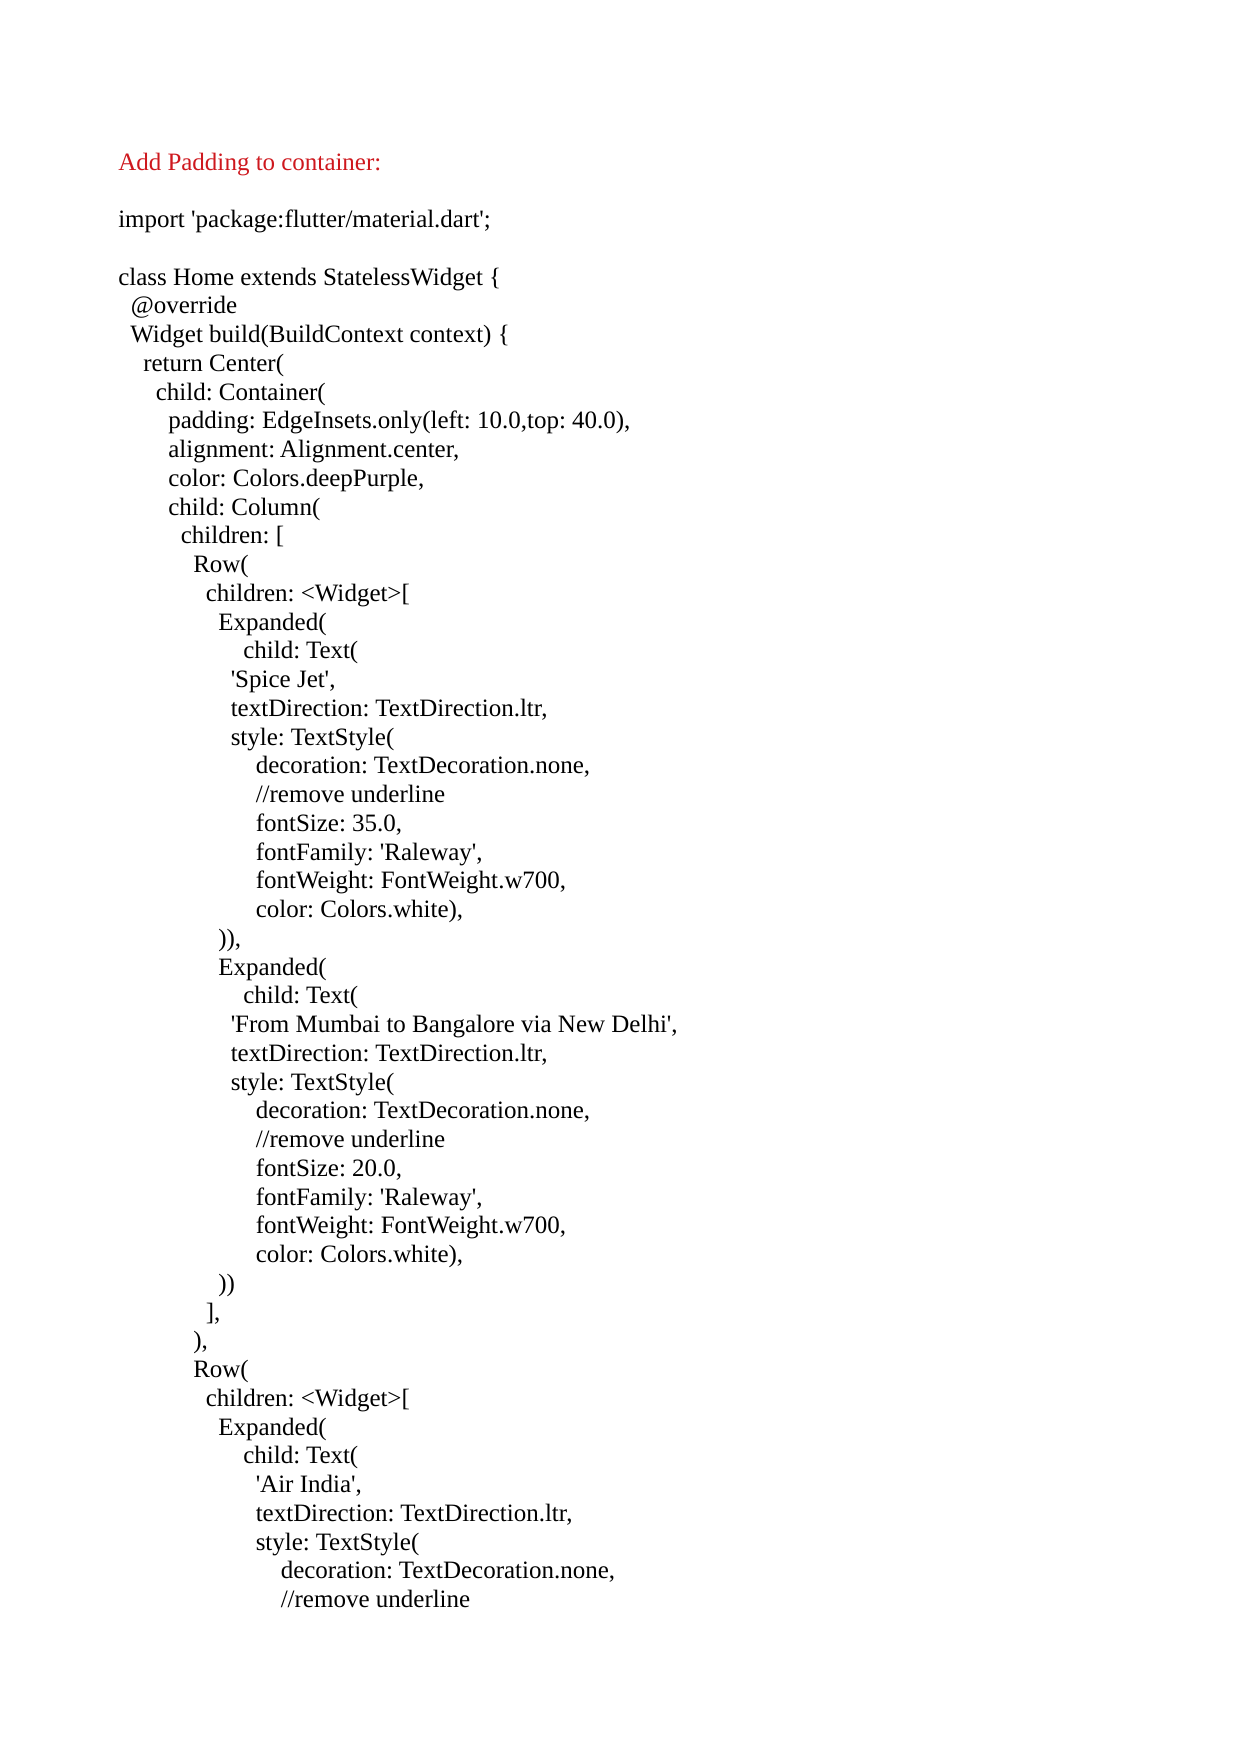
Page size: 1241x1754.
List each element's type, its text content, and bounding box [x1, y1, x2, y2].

text return Center( [118, 348, 1122, 377]
text Expanded( [118, 952, 1122, 981]
text //remove underline [118, 1584, 1122, 1613]
text Row( [118, 1354, 1122, 1383]
text style: TextStyle( [118, 1527, 1122, 1556]
text fontFamily: 'Raleway', [118, 1182, 1122, 1211]
text alignment: Alignment.center, [118, 434, 1122, 463]
text Expanded( [118, 1412, 1122, 1441]
text fontSize: 20.0, [118, 1153, 1122, 1182]
text fontFamily: 'Raleway', [118, 837, 1122, 866]
text class Home extends StatelessWidget { [118, 262, 1122, 291]
text color: Colors.white), [118, 1239, 1122, 1268]
text fontWeight: FontWeight.w700, [118, 1211, 1122, 1239]
text decoration: TextDecoration.none, [118, 751, 1122, 779]
text ), [118, 1326, 1122, 1354]
text ], [118, 1297, 1122, 1326]
text color: Colors.white), [118, 894, 1122, 923]
text style: TextStyle( [118, 1067, 1122, 1096]
text textDirection: TextDirection.ltr, [118, 693, 1122, 722]
text import 'package:flutter/material.dart'; [118, 204, 1122, 233]
text child: Container( [118, 377, 1122, 406]
text children: <Widget>[ [118, 1383, 1122, 1412]
text child: Text( [118, 636, 1122, 664]
text //remove underline [118, 1124, 1122, 1153]
text padding: EdgeInsets.only(left: 10.0,top: 40.0), [118, 406, 1122, 434]
text Expanded( [118, 607, 1122, 636]
text child: Column( [118, 492, 1122, 521]
text //remove underline [118, 779, 1122, 808]
text child: Text( [118, 981, 1122, 1009]
text color: Colors.deepPurple, [118, 463, 1122, 492]
text textDirection: TextDirection.ltr, [118, 1038, 1122, 1067]
text Widget build(BuildContext context) { [118, 319, 1122, 348]
text )), [118, 923, 1122, 952]
text style: TextStyle( [118, 722, 1122, 751]
text fontWeight: FontWeight.w700, [118, 866, 1122, 894]
text )) [118, 1268, 1122, 1297]
text textDirection: TextDirection.ltr, [118, 1498, 1122, 1527]
text fontSize: 35.0, [118, 808, 1122, 837]
text 'Air India', [118, 1469, 1122, 1498]
text decoration: TextDecoration.none, [118, 1556, 1122, 1584]
text @override [118, 291, 1122, 319]
text Add Padding to container: [118, 147, 1122, 176]
text decoration: TextDecoration.none, [118, 1096, 1122, 1124]
text 'Spice Jet', [118, 664, 1122, 693]
text child: Text( [118, 1441, 1122, 1469]
text children: [ [118, 521, 1122, 549]
text children: <Widget>[ [118, 578, 1122, 607]
text Row( [118, 549, 1122, 578]
text 'From Mumbai to Bangalore via New Delhi', [118, 1009, 1122, 1038]
